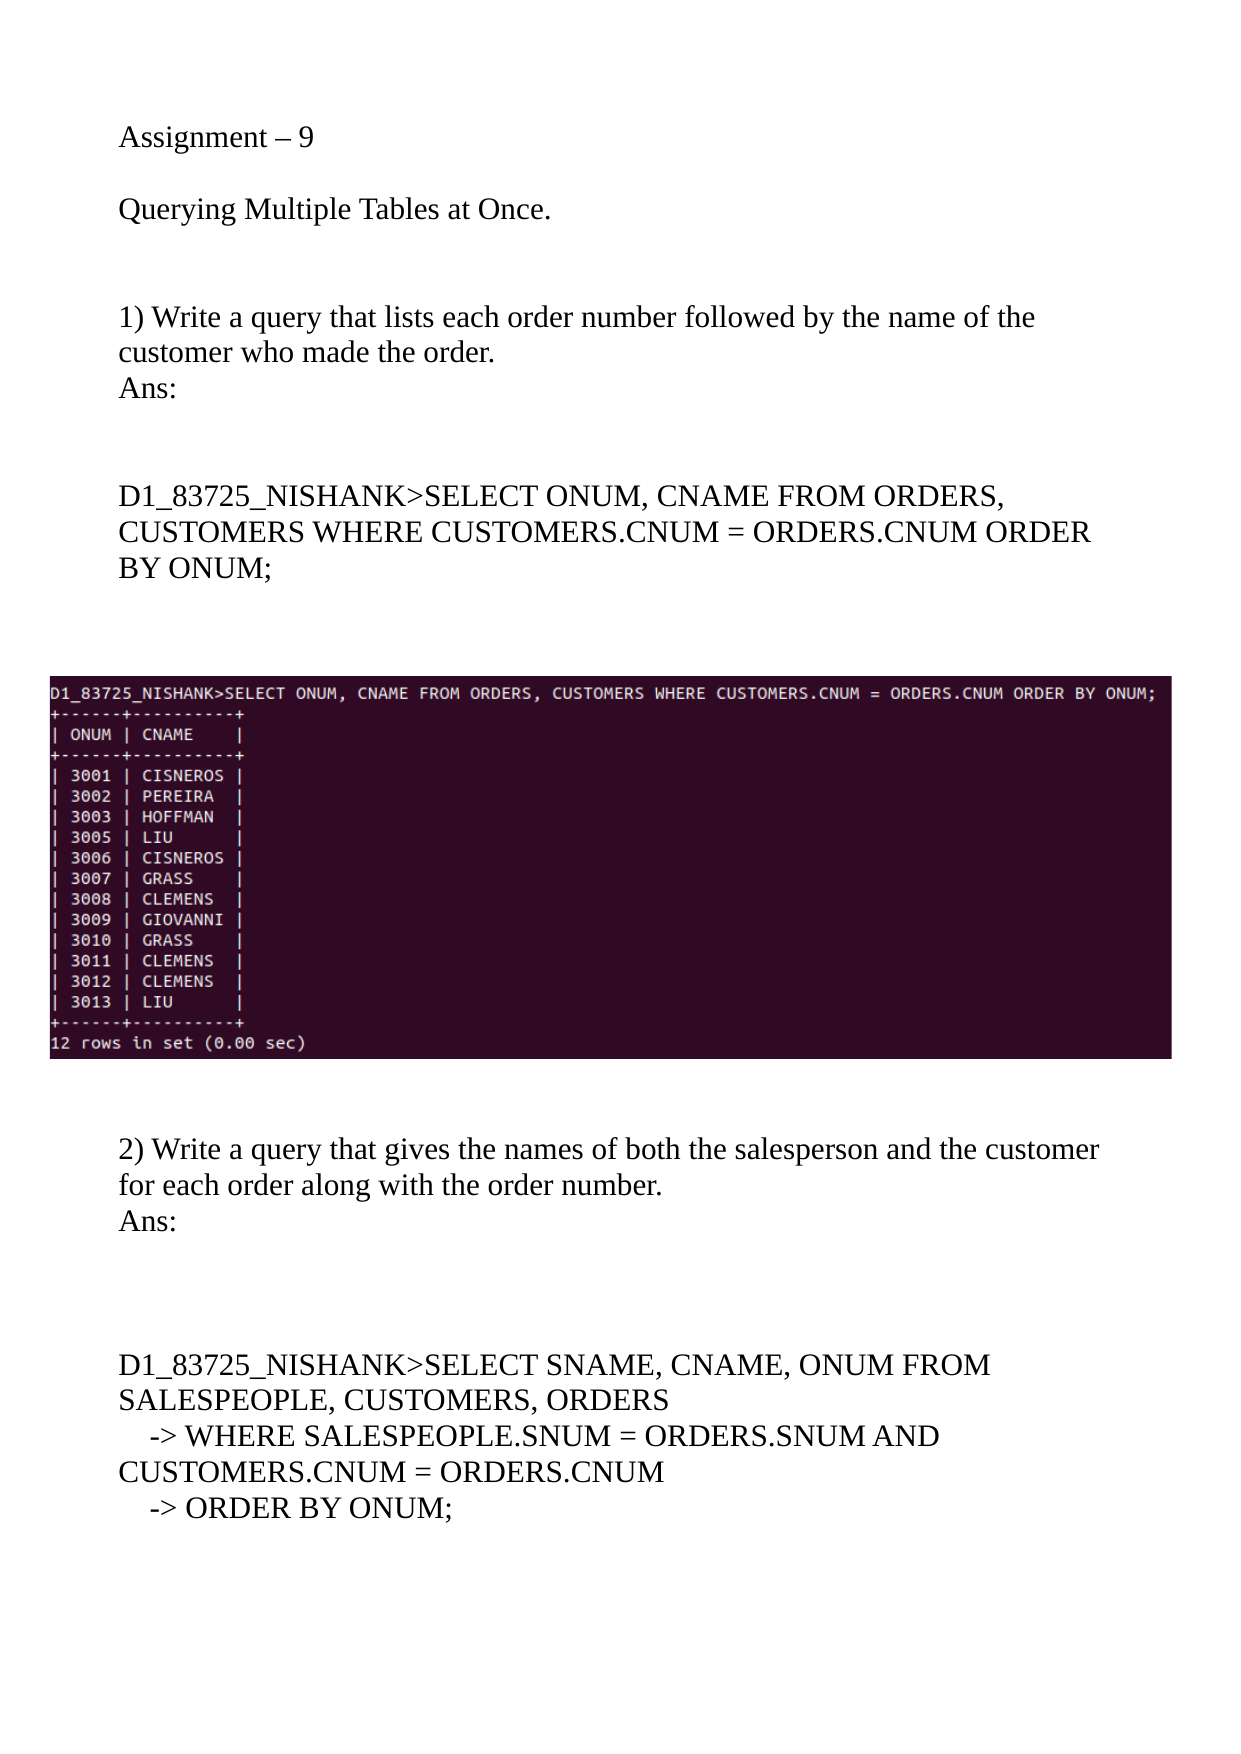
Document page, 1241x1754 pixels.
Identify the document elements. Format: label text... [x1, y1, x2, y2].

text 2) Write a query that gives the names of both the salesperson and the customer for each order along with the order number. [118, 1130, 1122, 1202]
text Ans: [118, 370, 1122, 406]
text D1_83725_NISHANK>SELECT ONUM, CNAME FROM ORDERS, CUSTOMERS WHERE CUSTOMERS.CNUM = ORDERS.CNUM ORDER BY ONUM; [118, 477, 1122, 585]
text 1) Write a query that lists each order number followed by the name of the customer who made the order. [118, 298, 1122, 370]
text Querying Multiple Tables at Once. [118, 190, 1122, 226]
text Ans: [118, 1202, 1122, 1238]
text D1_83725_NISHANK>SELECT SNAME, CNAME, ONUM FROM SALESPEOPLE, CUSTOMERS, ORDERS [118, 1346, 1122, 1418]
text Assignment – 9 [118, 118, 1122, 154]
picture [49, 676, 1172, 1059]
text -> ORDER BY ONUM; [118, 1489, 1122, 1525]
text -> WHERE SALESPEOPLE.SNUM = ORDERS.SNUM AND CUSTOMERS.CNUM = ORDERS.CNUM [118, 1418, 1122, 1489]
